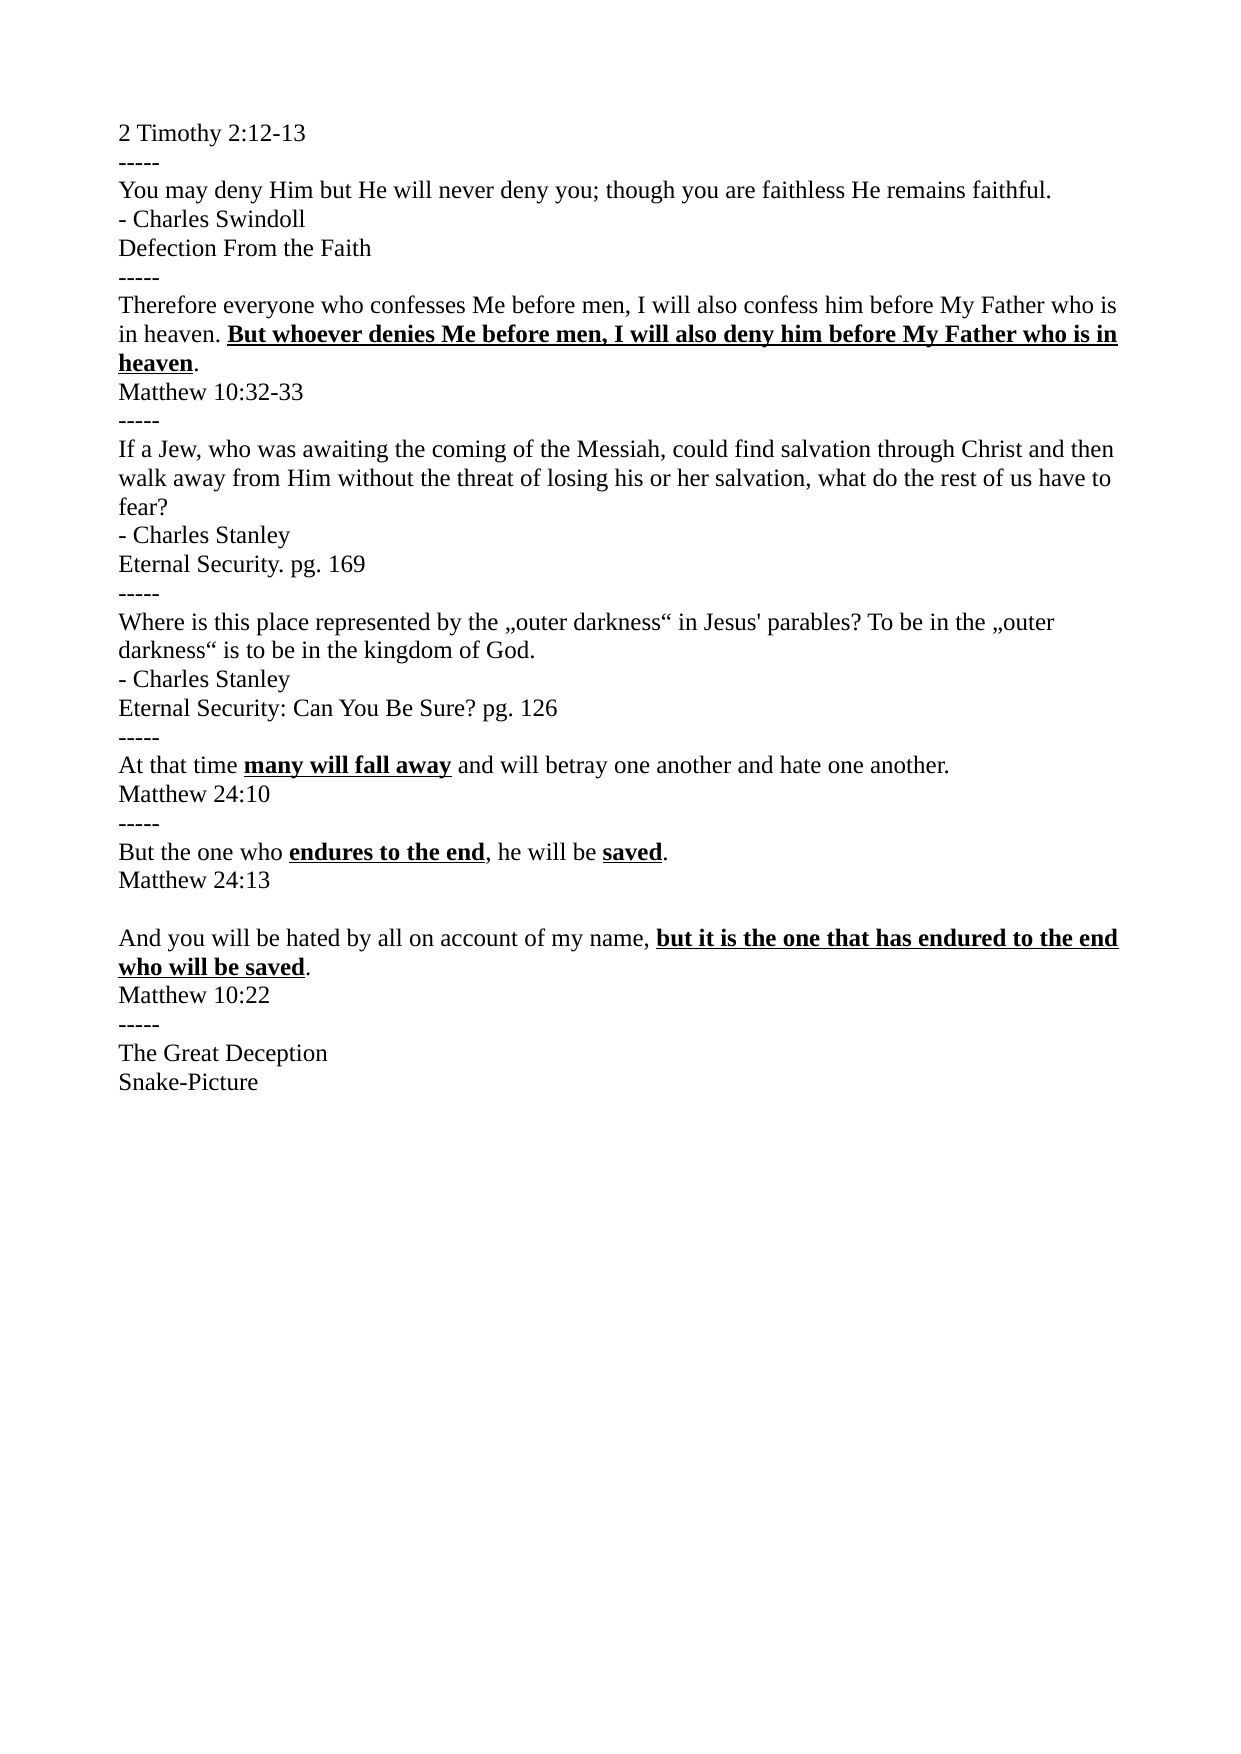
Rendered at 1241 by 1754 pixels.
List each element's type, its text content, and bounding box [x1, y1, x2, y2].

text And you will be hated by all on account of my name, but it is the one that has endured to the end who will be saved. [118, 923, 1122, 981]
text Snake-Picture [118, 1067, 1122, 1096]
text ----- [118, 808, 1122, 837]
text At that time many will fall away and will betray one another and hate one another. [118, 751, 1122, 779]
text The Great Deception [118, 1038, 1122, 1067]
text - Charles Stanley [118, 664, 1122, 693]
text Eternal Security: Can You Be Sure? pg. 126 [118, 693, 1122, 722]
text ----- [118, 722, 1122, 751]
text Matthew 24:13 [118, 866, 1122, 894]
text Matthew 24:10 [118, 779, 1122, 808]
text - Charles Stanley [118, 521, 1122, 549]
text If a Jew, who was awaiting the coming of the Messiah, could find salvation through Christ and then walk away from Him without the threat of losing his or her salvation, what do the rest of us have to fear? [118, 434, 1122, 521]
text Defection From the Faith [118, 233, 1122, 262]
text But the one who endures to the end, he will be saved. [118, 837, 1122, 866]
text ----- [118, 262, 1122, 291]
text Eternal Security. pg. 169 [118, 549, 1122, 578]
text Matthew 10:32-33 [118, 377, 1122, 406]
text Where is this place represented by the „outer darkness“ in Jesus' parables? To be in the „outer darkness“ is to be in the kingdom of God. [118, 607, 1122, 664]
text ----- [118, 406, 1122, 434]
text You may deny Him but He will never deny you; though you are faithless He remains faithful. [118, 176, 1122, 204]
text ----- [118, 1009, 1122, 1038]
text Matthew 10:22 [118, 981, 1122, 1009]
text 2 Timothy 2:12-13 [118, 118, 1122, 147]
text - Charles Swindoll [118, 204, 1122, 233]
text Therefore everyone who confesses Me before men, I will also confess him before My Father who is in heaven. But whoever denies Me before men, I will also deny him before My Father who is in heaven. [118, 291, 1122, 377]
text ----- [118, 147, 1122, 176]
text ----- [118, 578, 1122, 607]
